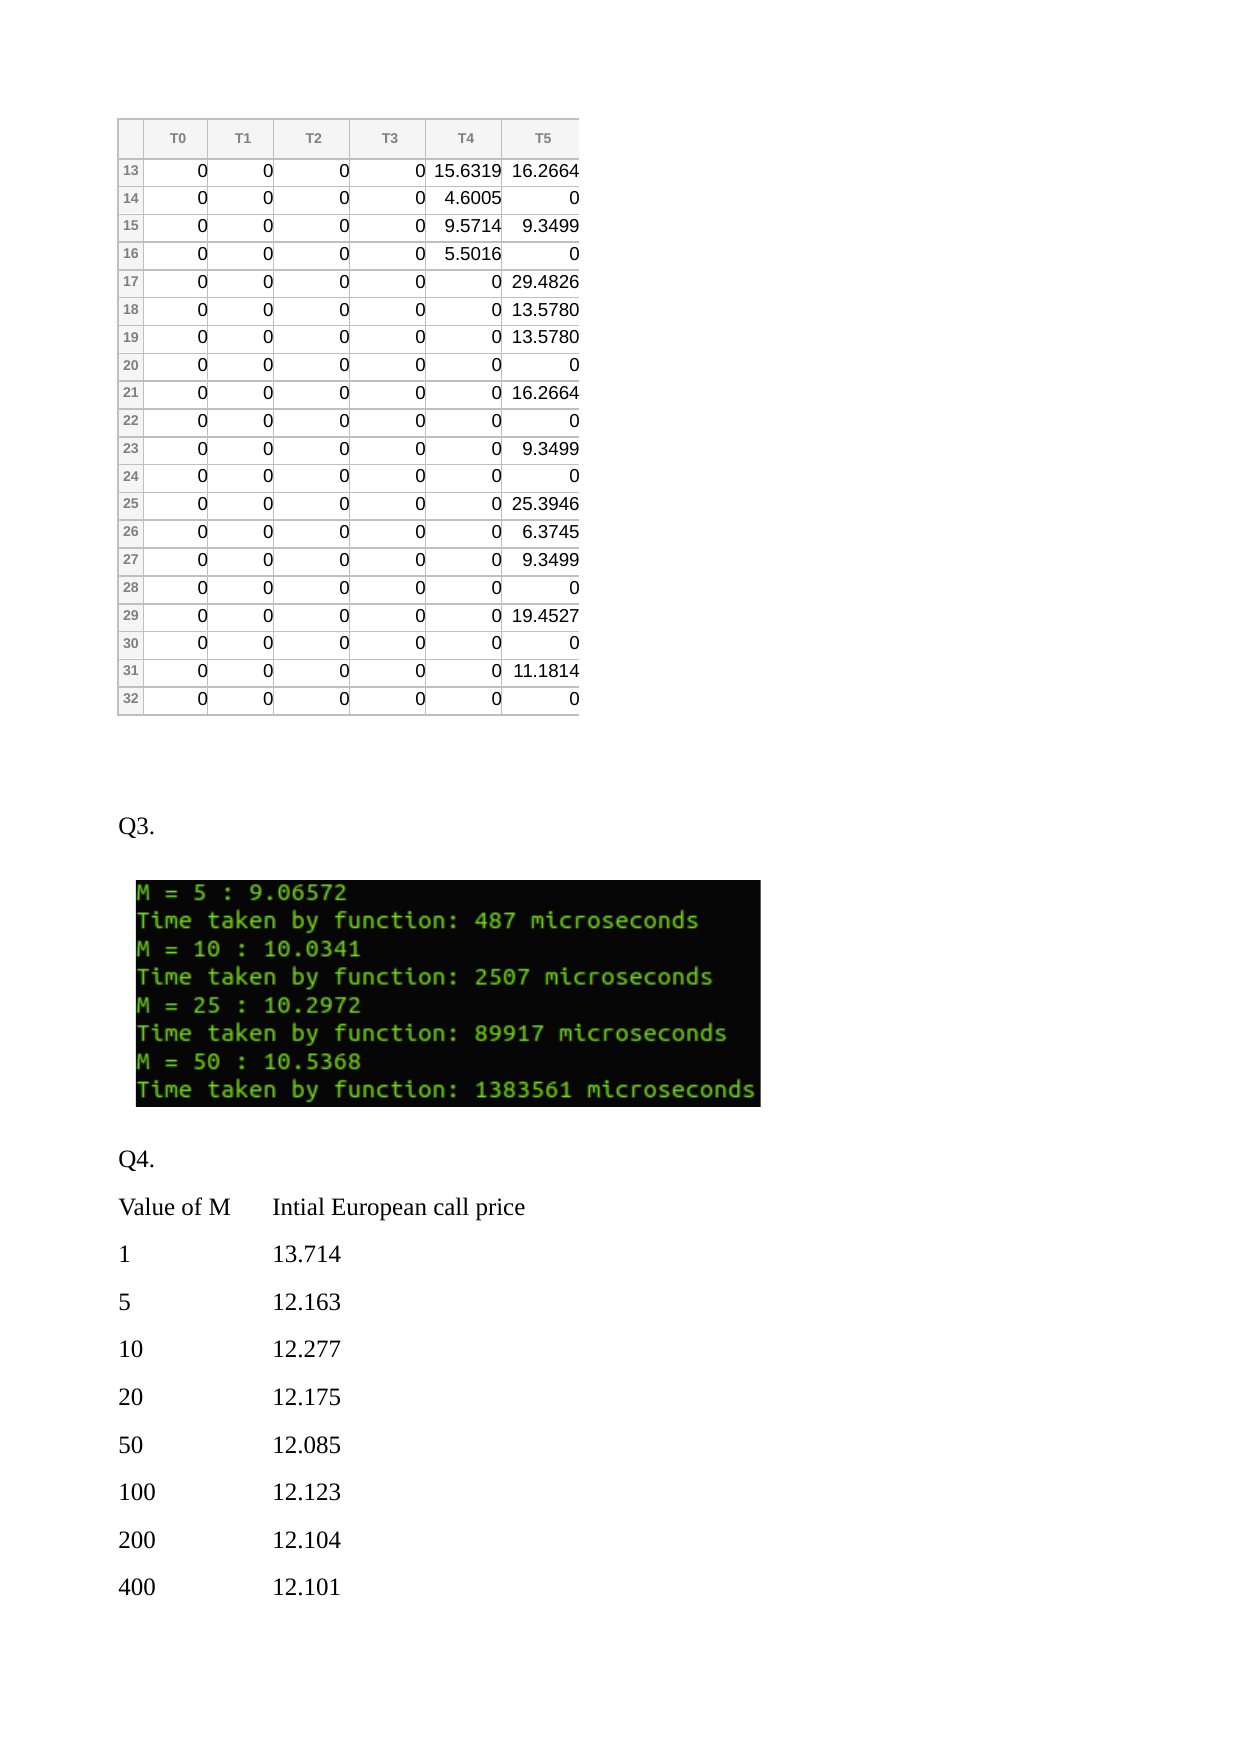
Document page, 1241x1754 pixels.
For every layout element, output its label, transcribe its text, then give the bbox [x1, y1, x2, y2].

table_cell 0 [426, 605, 501, 631]
table_header T0 [144, 120, 207, 158]
table_cell 0 [426, 438, 501, 464]
table_cell 11.1814 [502, 660, 579, 686]
table_cell 0 [426, 660, 501, 686]
table_cell 0 [426, 521, 501, 547]
table_cell 0 [502, 354, 579, 380]
table_cell 0 [350, 354, 425, 380]
table_cell 30 [119, 632, 143, 658]
table_cell 0 [274, 215, 349, 241]
table_cell 0 [350, 187, 425, 213]
table_cell 0 [502, 632, 579, 658]
table_cell 0 [350, 382, 425, 408]
table_cell 0 [426, 298, 501, 325]
table_cell 0 [274, 354, 349, 380]
table_cell 0 [426, 465, 501, 492]
table_cell 25.3946 [502, 493, 579, 519]
table_cell 16.2664 [502, 160, 579, 186]
picture [135, 880, 761, 1107]
table_cell 18 [119, 298, 143, 325]
table_cell 0 [208, 632, 273, 658]
table_cell 20 [119, 354, 143, 380]
table_cell 0 [274, 632, 349, 658]
table_cell 5.5016 [426, 243, 501, 269]
table_cell 0 [274, 577, 349, 603]
table_cell 0 [274, 688, 349, 714]
table_cell 0 [144, 326, 207, 352]
table_cell 0 [274, 243, 349, 269]
text 200 12.104 [118, 1525, 1122, 1554]
table_cell 0 [426, 354, 501, 380]
table_cell 0 [350, 549, 425, 575]
table_cell 0 [208, 187, 273, 213]
table_cell 9.3499 [502, 549, 579, 575]
table_header T3 [350, 120, 425, 158]
table_cell 0 [208, 243, 273, 269]
text Q4. [118, 1144, 1122, 1173]
table_cell 0 [144, 354, 207, 380]
table_cell 0 [350, 577, 425, 603]
table_cell 0 [350, 410, 425, 436]
table_cell 26 [119, 521, 143, 547]
table_cell 0 [350, 493, 425, 519]
table_cell 0 [274, 271, 349, 297]
table_cell 6.3745 [502, 521, 579, 547]
table_cell 15.6319 [426, 160, 501, 186]
table_cell 13.5780 [502, 326, 579, 352]
table_cell 0 [208, 521, 273, 547]
table_cell 29 [119, 605, 143, 631]
table_header [119, 120, 143, 158]
table_cell 0 [502, 187, 579, 213]
table_cell 13 [119, 160, 143, 186]
table_cell 0 [274, 187, 349, 213]
table_cell 0 [208, 160, 273, 186]
table_cell 0 [144, 577, 207, 603]
table_cell 0 [144, 410, 207, 436]
table_cell 0 [208, 688, 273, 714]
table_cell 4.6005 [426, 187, 501, 213]
table_cell 0 [144, 187, 207, 213]
table_cell 31 [119, 660, 143, 686]
table_cell 0 [274, 465, 349, 492]
table_cell 0 [144, 465, 207, 492]
table_cell 0 [144, 382, 207, 408]
table_cell 14 [119, 187, 143, 213]
table_cell 0 [426, 326, 501, 352]
table_cell 0 [208, 438, 273, 464]
table_cell 0 [274, 549, 349, 575]
table_cell 0 [144, 632, 207, 658]
table_cell 0 [350, 521, 425, 547]
table_cell 0 [208, 410, 273, 436]
table_cell 0 [144, 688, 207, 714]
table_header T5 [502, 120, 579, 158]
table_cell 0 [350, 243, 425, 269]
table_cell 0 [208, 298, 273, 325]
table_cell 0 [208, 605, 273, 631]
table_cell 0 [274, 521, 349, 547]
table_cell 0 [426, 549, 501, 575]
table_cell 25 [119, 493, 143, 519]
table_cell 19 [119, 326, 143, 352]
table_cell 29.4826 [502, 271, 579, 297]
table_cell 0 [208, 549, 273, 575]
table_cell 0 [502, 688, 579, 714]
table_cell 27 [119, 549, 143, 575]
text 400 12.101 [118, 1572, 1122, 1601]
table_cell 32 [119, 688, 143, 714]
table_cell 0 [426, 632, 501, 658]
table_cell 0 [208, 660, 273, 686]
table_cell 0 [350, 160, 425, 186]
table_cell 28 [119, 577, 143, 603]
table_cell 0 [144, 605, 207, 631]
text Value of M Intial European call price [118, 1192, 1122, 1220]
table_cell 24 [119, 465, 143, 492]
table_cell 0 [350, 660, 425, 686]
table_cell 0 [208, 354, 273, 380]
table_cell 0 [274, 493, 349, 519]
table_header T2 [274, 120, 349, 158]
table_cell 17 [119, 271, 143, 297]
table_cell 0 [426, 577, 501, 603]
table_cell 0 [502, 465, 579, 492]
table_cell 22 [119, 410, 143, 436]
table_cell 0 [144, 215, 207, 241]
table_cell 0 [208, 493, 273, 519]
table_cell 0 [426, 410, 501, 436]
table_cell 0 [208, 577, 273, 603]
table_cell 9.5714 [426, 215, 501, 241]
text 50 12.085 [118, 1430, 1122, 1458]
table_cell 0 [350, 605, 425, 631]
table_cell 9.3499 [502, 438, 579, 464]
table_cell 23 [119, 438, 143, 464]
table_cell 0 [208, 271, 273, 297]
table_cell 9.3499 [502, 215, 579, 241]
table_cell 0 [350, 298, 425, 325]
table_cell 0 [502, 243, 579, 269]
table_cell 0 [274, 438, 349, 464]
table_cell 0 [426, 382, 501, 408]
table_cell 0 [208, 465, 273, 492]
table_cell 0 [274, 326, 349, 352]
table_cell 0 [144, 549, 207, 575]
table_cell 0 [274, 298, 349, 325]
table_cell 16.2664 [502, 382, 579, 408]
table_cell 0 [350, 632, 425, 658]
text 10 12.277 [118, 1334, 1122, 1363]
text 20 12.175 [118, 1382, 1122, 1411]
table_cell 16 [119, 243, 143, 269]
text Q3. [118, 811, 1122, 839]
table_cell 0 [350, 465, 425, 492]
table_cell 0 [144, 521, 207, 547]
table_cell 0 [144, 160, 207, 186]
table_cell 0 [350, 326, 425, 352]
table_cell 0 [274, 160, 349, 186]
table_cell 0 [144, 438, 207, 464]
table_cell 0 [502, 577, 579, 603]
table_cell 0 [144, 298, 207, 325]
table_cell 0 [426, 271, 501, 297]
table_cell 0 [502, 410, 579, 436]
text 5 12.163 [118, 1287, 1122, 1316]
table_cell 0 [274, 660, 349, 686]
table_cell 0 [350, 688, 425, 714]
table_cell 0 [144, 243, 207, 269]
table_cell 15 [119, 215, 143, 241]
table_header T1 [208, 120, 273, 158]
table_cell 0 [144, 660, 207, 686]
table_cell 0 [274, 410, 349, 436]
table_cell 0 [426, 493, 501, 519]
table_cell 0 [274, 382, 349, 408]
table_cell 0 [426, 688, 501, 714]
table_cell 0 [350, 271, 425, 297]
table_cell 13.5780 [502, 298, 579, 325]
table_cell 21 [119, 382, 143, 408]
table_cell 0 [208, 326, 273, 352]
table_cell 0 [208, 215, 273, 241]
table_cell 0 [350, 215, 425, 241]
table_cell 19.4527 [502, 605, 579, 631]
text 1 13.714 [118, 1239, 1122, 1268]
table_header T4 [426, 120, 501, 158]
text 100 12.123 [118, 1477, 1122, 1506]
table_cell 0 [144, 493, 207, 519]
table_cell 0 [350, 438, 425, 464]
table_cell 0 [208, 382, 273, 408]
table_cell 0 [144, 271, 207, 297]
table_cell 0 [274, 605, 349, 631]
